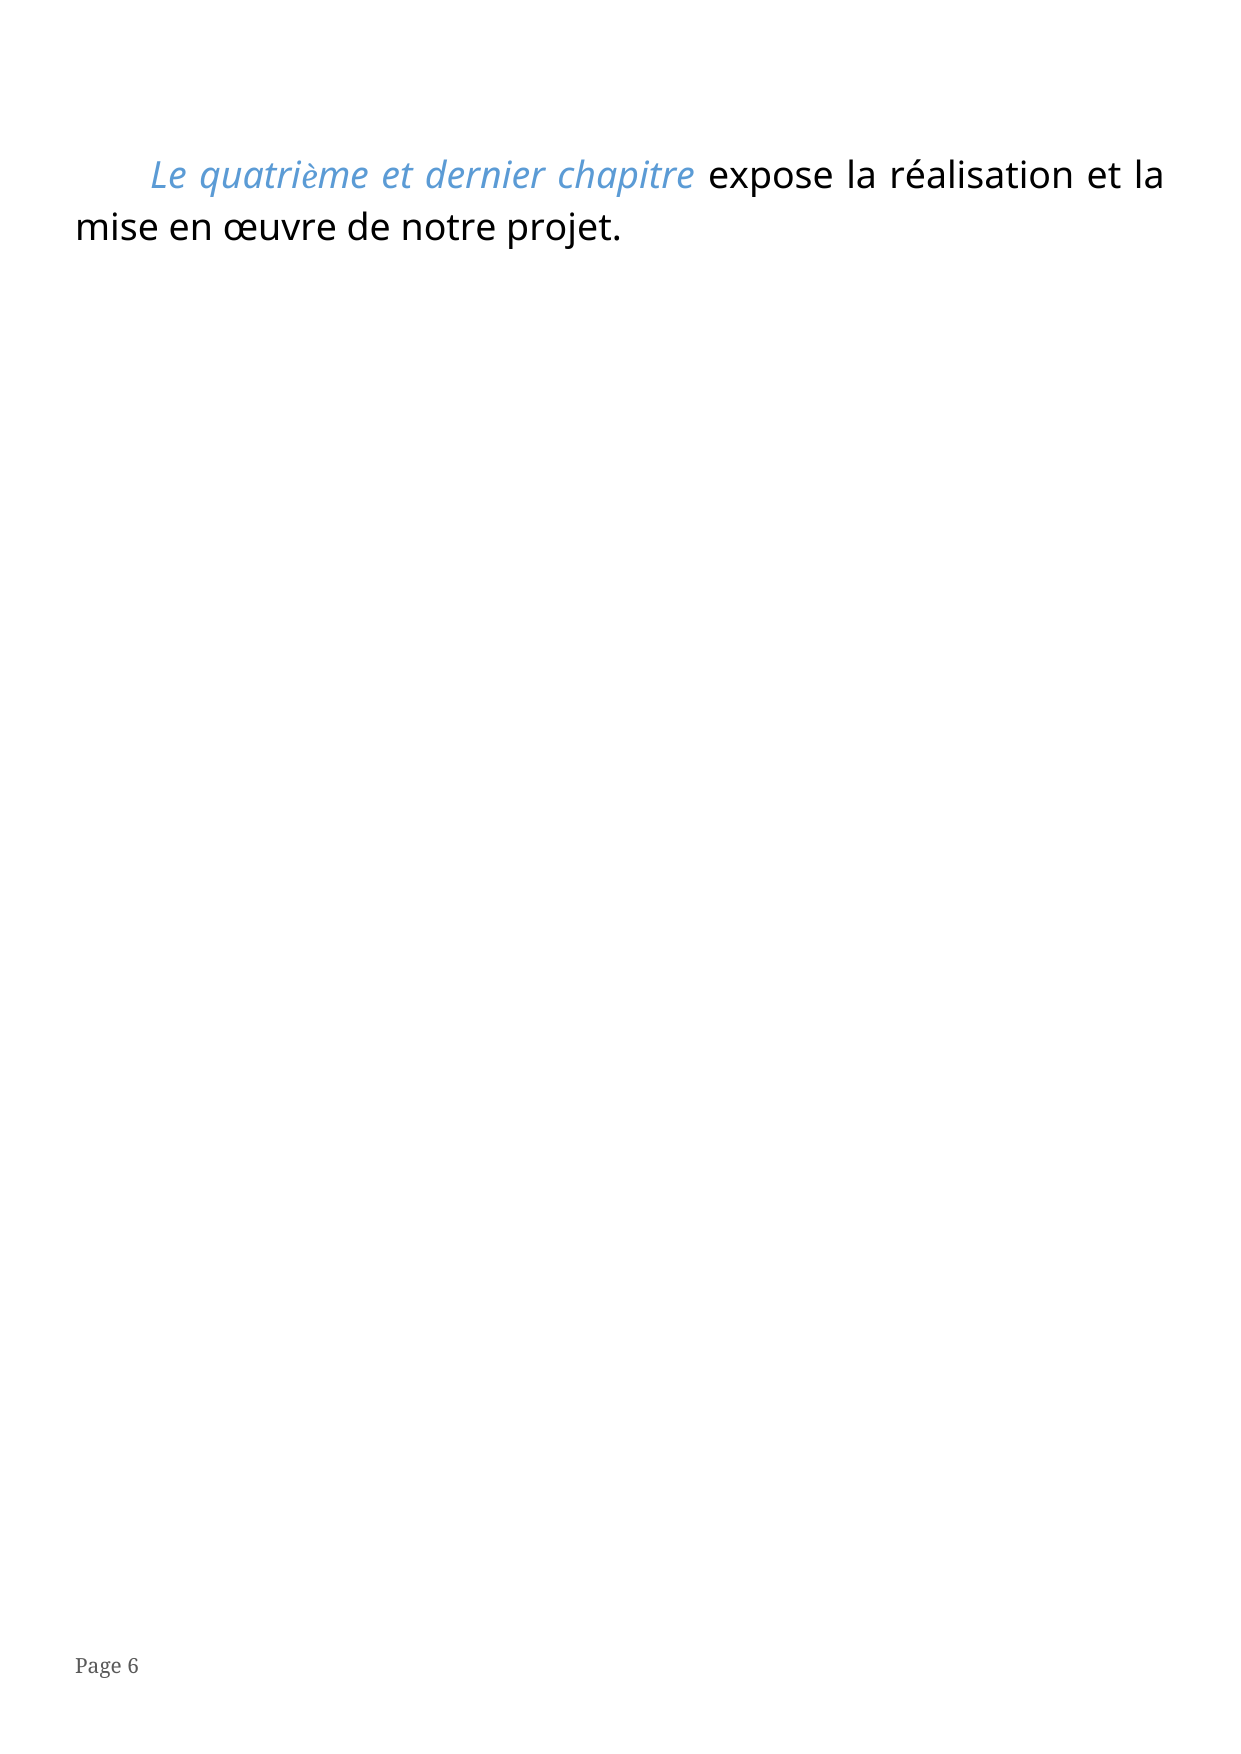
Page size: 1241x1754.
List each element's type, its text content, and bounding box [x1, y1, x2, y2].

text Le quatrième et dernier chapitre expose la réalisation et la mise en œuvre de notre projet. [75, 149, 1165, 251]
